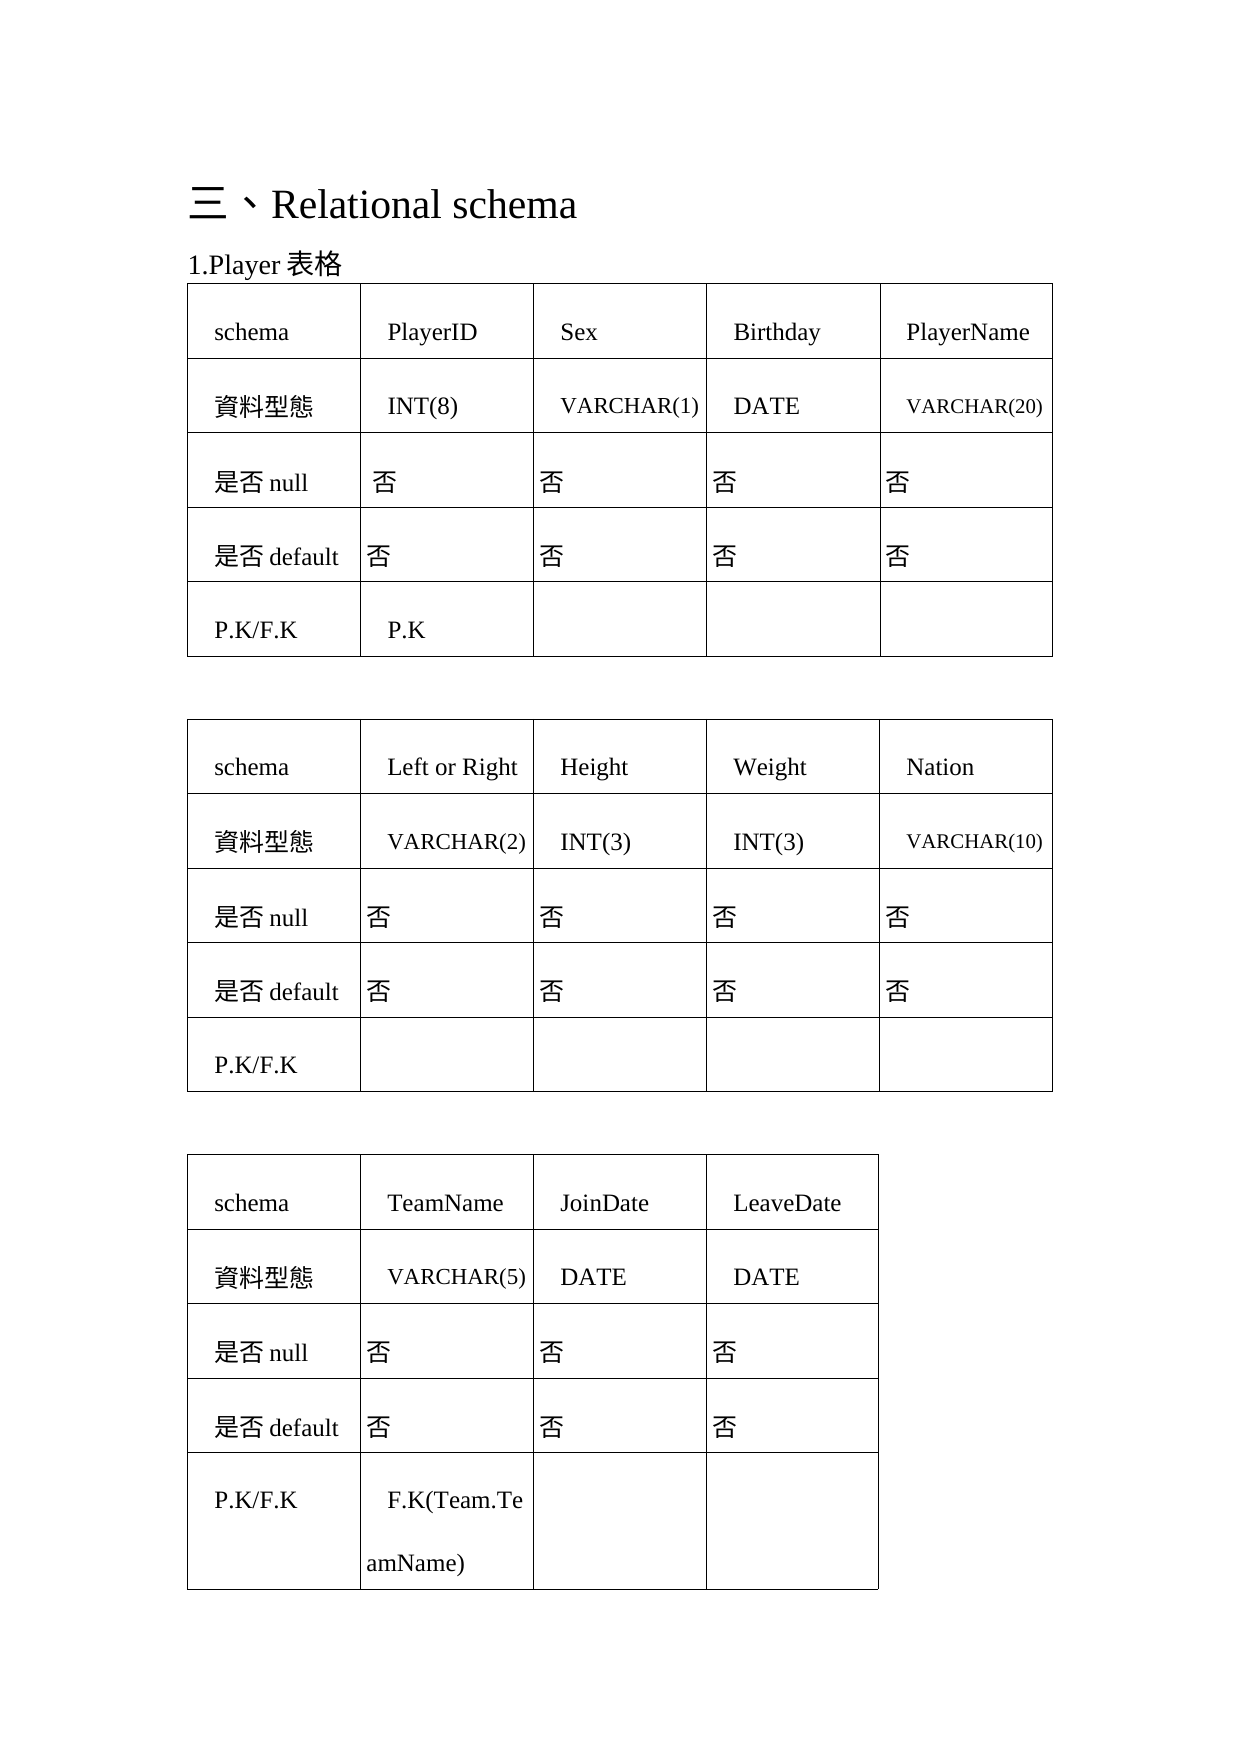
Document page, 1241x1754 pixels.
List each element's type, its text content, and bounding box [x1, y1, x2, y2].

table_cell [707, 582, 880, 656]
table_header schema [188, 1155, 360, 1228]
table_header LeaveDate [707, 1155, 878, 1228]
table_cell 否 [707, 508, 880, 581]
text 三、Relational schema [187, 158, 1053, 221]
table_header JoinDate [534, 1155, 706, 1228]
table_cell 是否null [188, 433, 360, 507]
table_cell VARCHAR(10) [880, 794, 1052, 868]
table_cell 否 [534, 508, 706, 581]
table_header Nation [880, 720, 1052, 793]
table_cell [361, 1018, 533, 1091]
table_cell 是否default [188, 1379, 360, 1452]
table_cell 否 [707, 1379, 878, 1452]
table_cell [881, 582, 1052, 656]
table_cell VARCHAR(1) [534, 359, 706, 432]
table_cell 否 [534, 943, 706, 1017]
table_cell 資料型態 [188, 794, 360, 868]
table_cell 否 [534, 1304, 706, 1377]
table_cell [534, 1018, 706, 1091]
table_cell 否 [707, 1304, 878, 1377]
table_cell 否 [361, 433, 533, 507]
table_cell DATE [534, 1230, 706, 1303]
table_header PlayerID [361, 284, 533, 358]
table_cell 否 [880, 943, 1052, 1017]
table_cell P.K [361, 582, 533, 656]
table_cell VARCHAR(20) [881, 359, 1052, 432]
table_cell P.K/F.K [188, 1018, 360, 1091]
table_header schema [188, 284, 360, 358]
table_cell 資料型態 [188, 359, 360, 432]
table_cell VARCHAR(2) [361, 794, 533, 868]
table_cell INT(3) [707, 794, 879, 868]
table_cell 否 [534, 869, 706, 942]
table_cell 否 [361, 869, 533, 942]
text 1.Player表格 [187, 221, 1053, 283]
table_cell [534, 582, 706, 656]
table_cell 否 [881, 508, 1052, 581]
table_header Height [534, 720, 706, 793]
table_cell 否 [707, 943, 879, 1017]
table_cell INT(8) [361, 359, 533, 432]
table_cell 否 [881, 433, 1052, 507]
table_cell 否 [361, 508, 533, 581]
table_cell 否 [534, 433, 706, 507]
table_cell 否 [361, 943, 533, 1017]
table_cell 否 [361, 1379, 533, 1452]
table_cell 是否null [188, 869, 360, 942]
table_header Left or Right [361, 720, 533, 793]
table_cell [707, 1018, 879, 1091]
table_cell [534, 1453, 706, 1589]
table_header PlayerName [881, 284, 1052, 358]
table_header TeamName [361, 1155, 533, 1228]
table_cell F.K(Team.TeamName) [361, 1453, 533, 1589]
table_cell 否 [707, 869, 879, 942]
table_cell 否 [361, 1304, 533, 1377]
table_cell DATE [707, 359, 880, 432]
table_cell 否 [707, 433, 880, 507]
table_cell DATE [707, 1230, 878, 1303]
table_cell P.K/F.K [188, 582, 360, 656]
table_cell 否 [534, 1379, 706, 1452]
table_cell 是否default [188, 943, 360, 1017]
table_header Weight [707, 720, 879, 793]
table_cell 是否default [188, 508, 360, 581]
table_cell INT(3) [534, 794, 706, 868]
table_cell 否 [880, 869, 1052, 942]
table_header Birthday [707, 284, 880, 358]
table_cell P.K/F.K [188, 1453, 360, 1589]
table_cell 資料型態 [188, 1230, 360, 1303]
table_cell VARCHAR(5) [361, 1230, 533, 1303]
table_cell [707, 1453, 878, 1589]
table_header schema [188, 720, 360, 793]
table_cell 是否null [188, 1304, 360, 1377]
table_cell [880, 1018, 1052, 1091]
table_header Sex [534, 284, 706, 358]
